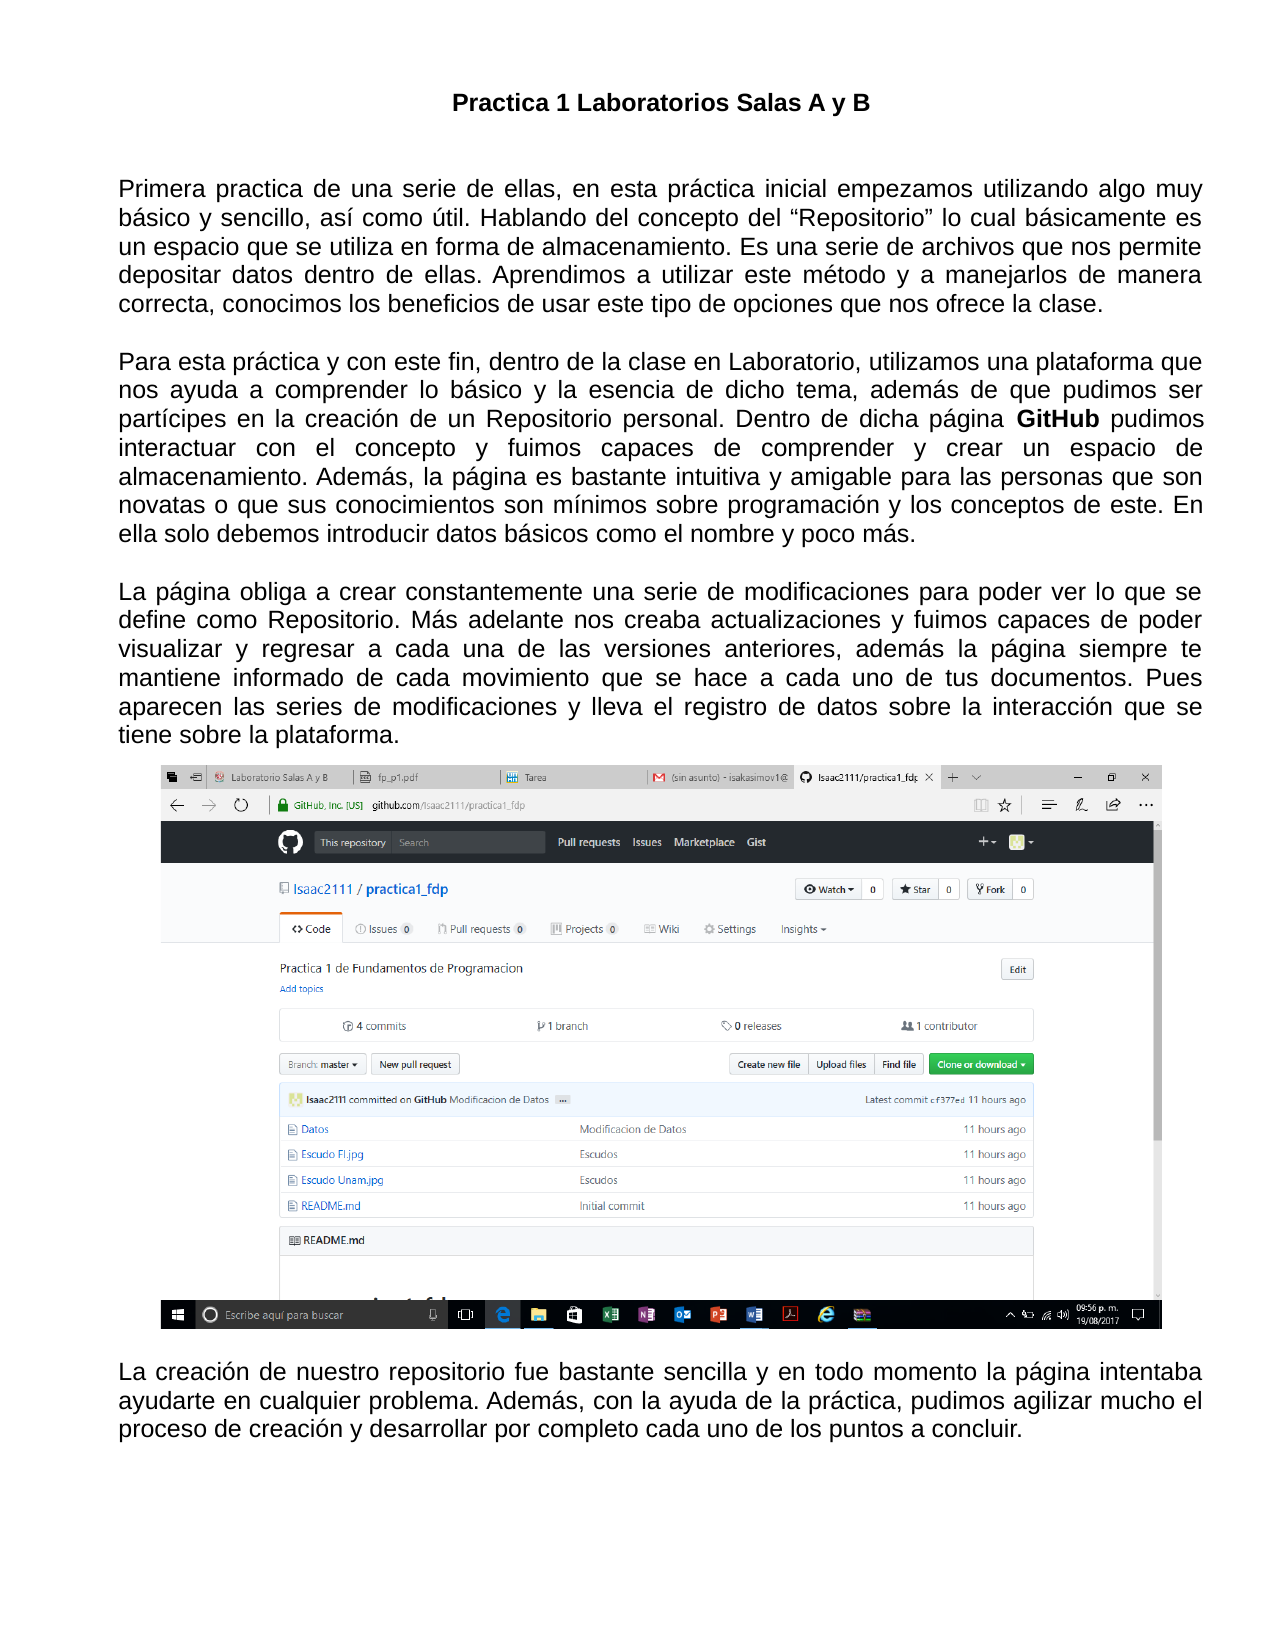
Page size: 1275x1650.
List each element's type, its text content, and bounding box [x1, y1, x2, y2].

text Practica 1 Laboratorios Salas A y B [118, 88, 1205, 117]
text La creación de nuestro repositorio fue bastante sencilla y en todo momento la página intentaba ayudarte en cualquier problema. Además, con la ayuda de la práctica, pudimos agilizar mucho el proceso de creación y desarrollar por completo cada uno de los puntos a concluir. [118, 1357, 1205, 1443]
text Para esta práctica y con este fin, dentro de la clase en Laboratorio, utilizamos una plataforma que nos ayuda a comprender lo básico y la esencia de dicho tema, además de que pudimos ser partícipes en la creación de un Repositorio personal. Dentro de dicha página GitHub pudimos interactuar con el concepto y fuimos capaces de comprender y crear un espacio de almacenamiento. Además, la página es bastante intuitiva y amigable para las personas que son novatas o que sus conocimientos son mínimos sobre programación y los conceptos de este. En ella solo debemos introducir datos básicos como el nombre y poco más. [118, 347, 1205, 548]
text Primera practica de una serie de ellas, en esta práctica inicial empezamos utilizando algo muy básico y sencillo, así como útil. Hablando del concepto del “Repositorio” lo cual básicamente es un espacio que se utiliza en forma de almacenamiento. Es una serie de archivos que nos permite depositar datos dentro de ellas. Aprendimos a utilizar este método y a manejarlos de manera correcta, conocimos los beneficios de usar este tipo de opciones que nos ofrece la clase. [118, 174, 1205, 318]
text La página obliga a crear constantemente una serie de modificaciones para poder ver lo que se define como Repositorio. Más adelante nos creaba actualizaciones y fuimos capaces de poder visualizar y regresar a cada una de las versiones anteriores, además la página siempre te mantiene informado de cada movimiento que se hace a cada uno de tus documentos. Pues aparecen las series de modificaciones y lleva el registro de datos sobre la interacción que se tiene sobre la plataforma. [118, 577, 1205, 749]
